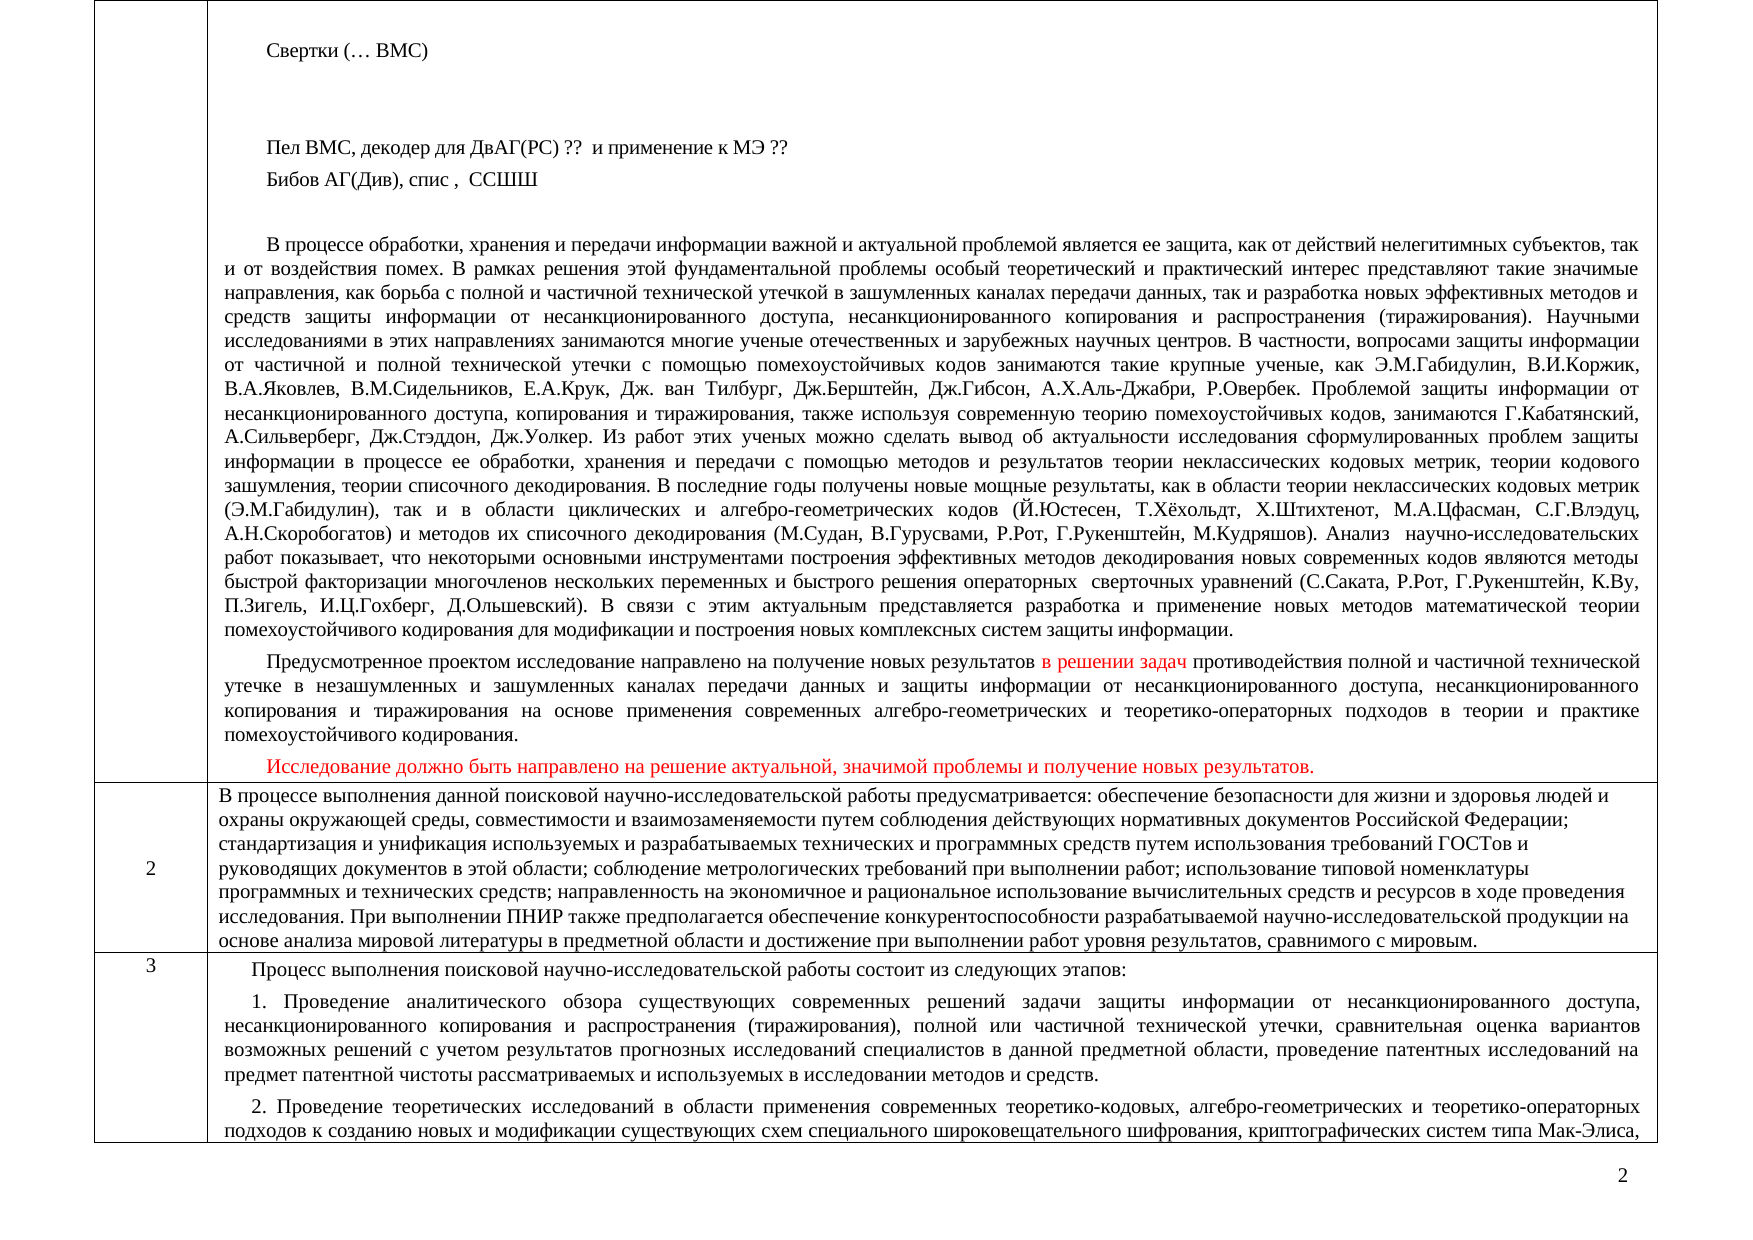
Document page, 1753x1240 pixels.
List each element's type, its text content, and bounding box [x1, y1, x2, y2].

table_cell Свертки (… ВМС) Пел ВМС, декодер для ДвАГ(РС) ?? и применение к МЭ ?? Бибов АГ(Див), спис , ССШШ В процессе обработки, хранения и передачи информации важной и актуальной проблемой является ее защита, как от действий нелегитимных субъектов, так и от воздействия помех. В рамках решения этой фундаментальной проблемы особый теоретический и практический интерес представляют такие значимые направления, как борьба с полной и частичной технической утечкой в зашумленных каналах передачи данных, так и разработка новых эффективных методов и средств защиты информации от несанкционированного доступа, несанкционированного копирования и распространения (тиражирования). Научными исследованиями в этих направлениях занимаются многие ученые отечественных и зарубежных научных центров. В частности, вопросами защиты информации от частичной и полной технической утечки с помощью помехоустойчивых кодов занимаются такие крупные ученые, как Э.М.Габидулин, В.И.Коржик, В.А.Яковлев, В.М.Сидельников, Е.А.Крук, Дж. ван Тилбург, Дж.Берштейн, Дж.Гибсон, А.Х.Аль-Джабри, Р.Овербек. Проблемой защиты информации от несанкционированного доступа, копирования и тиражирования, также используя современную теорию помехоустойчивых кодов, занимаются Г.Кабатянский, А.Сильверберг, Дж.Стэддон, Дж.Уолкер. Из работ этих ученых можно сделать вывод об актуальности исследования сформулированных проблем защиты информации в процессе ее обработки, хранения и передачи с помощью методов и результатов теории неклассических кодовых метрик, теории кодового зашумления, теории списочного декодирования. В последние годы получены новые мощные результаты, как в области теории неклассических кодовых метрик (Э.М.Габидулин), так и в области циклических и алгебро-геометрических кодов (Й.Юстесен, Т.Хёхольдт, Х.Штихтенот, М.А.Цфасман, С.Г.Влэдуц, А.Н.Скоробогатов) и методов их списочного декодирования (М.Судан, В.Гурусвами, Р.Рот, Г.Рукенштейн, М.Кудряшов). Анализ научно-исследовательских работ показывает, что некоторыми основными инструментами построения эффективных методов декодирования новых современных кодов являются методы быстрой факторизации многочленов нескольких переменных и быстрого решения операторных сверточных уравнений (С.Саката, Р.Рот, Г.Рукенштейн, К.Ву, П.Зигель, И.Ц.Гохберг, Д.Ольшевский). В связи с этим актуальным представляется разработка и применение новых методов математической теории помехоустойчивого кодирования для модификации и построения новых комплексных систем защиты информации. Предусмотренное проектом исследование направлено на получение новых результатов в решении задач противодействия полной и частичной технической утечке в незашумленных и зашумленных каналах передачи данных и защиты информации от несанкционированного доступа, несанкционированного копирования и тиражирования на основе применения современных алгебро-геометрических и теоретико-операторных подходов в теории и практике помехоустойчивого кодирования. Исследование должно быть направлено на решение актуальной, значимой проблемы и получение новых результатов. [208, 1, 1657, 782]
table_cell 2 [95, 783, 207, 952]
table_cell Процесс выполнения поисковой научно-исследовательской работы состоит из следующих этапов: 1. Проведение аналитического обзора существующих современных решений задачи защиты информации от несанкционированного доступа, несанкционированного копирования и распространения (тиражирования), полной или частичной технической утечки, сравнительная оценка вариантов возможных решений с учетом результатов прогнозных исследований специалистов в данной предметной области, проведение патентных исследований на предмет патентной чистоты рассматриваемых и используемых в исследовании методов и средств. 2. Проведение теоретических исследований в области применения современных теоретико-кодовых, алгебро-геометрических и теоретико-операторных подходов к созданию новых и модификации существующих схем специального широковещательного шифрования, криптографических систем типа Мак-Элиса, [208, 953, 1657, 1142]
table_cell В процессе выполнения данной поисковой научно-исследовательской работы предусматривается: обеспечение безопасности для жизни и здоровья людей и охраны окружающей среды, совместимости и взаимозаменяемости путем соблюдения действующих нормативных документов Российской Федерации; стандартизация и унификация используемых и разрабатываемых технических и программных средств путем использования требований ГОСТов и руководящих документов в этой области; соблюдение метрологических требований при выполнении работ; использование типовой номенклатуры программных и технических средств; направленность на экономичное и рациональное использование вычислительных средств и ресурсов в ходе проведения исследования. При выполнении ПНИР также предполагается обеспечение конкурентоспособности разрабатываемой научно-исследовательской продукции на основе анализа мировой литературы в предметной области и достижение при выполнении работ уровня результатов, сравнимого с мировым. [208, 783, 1657, 952]
table_cell [95, 1, 207, 782]
table_cell 3 [95, 953, 207, 1142]
